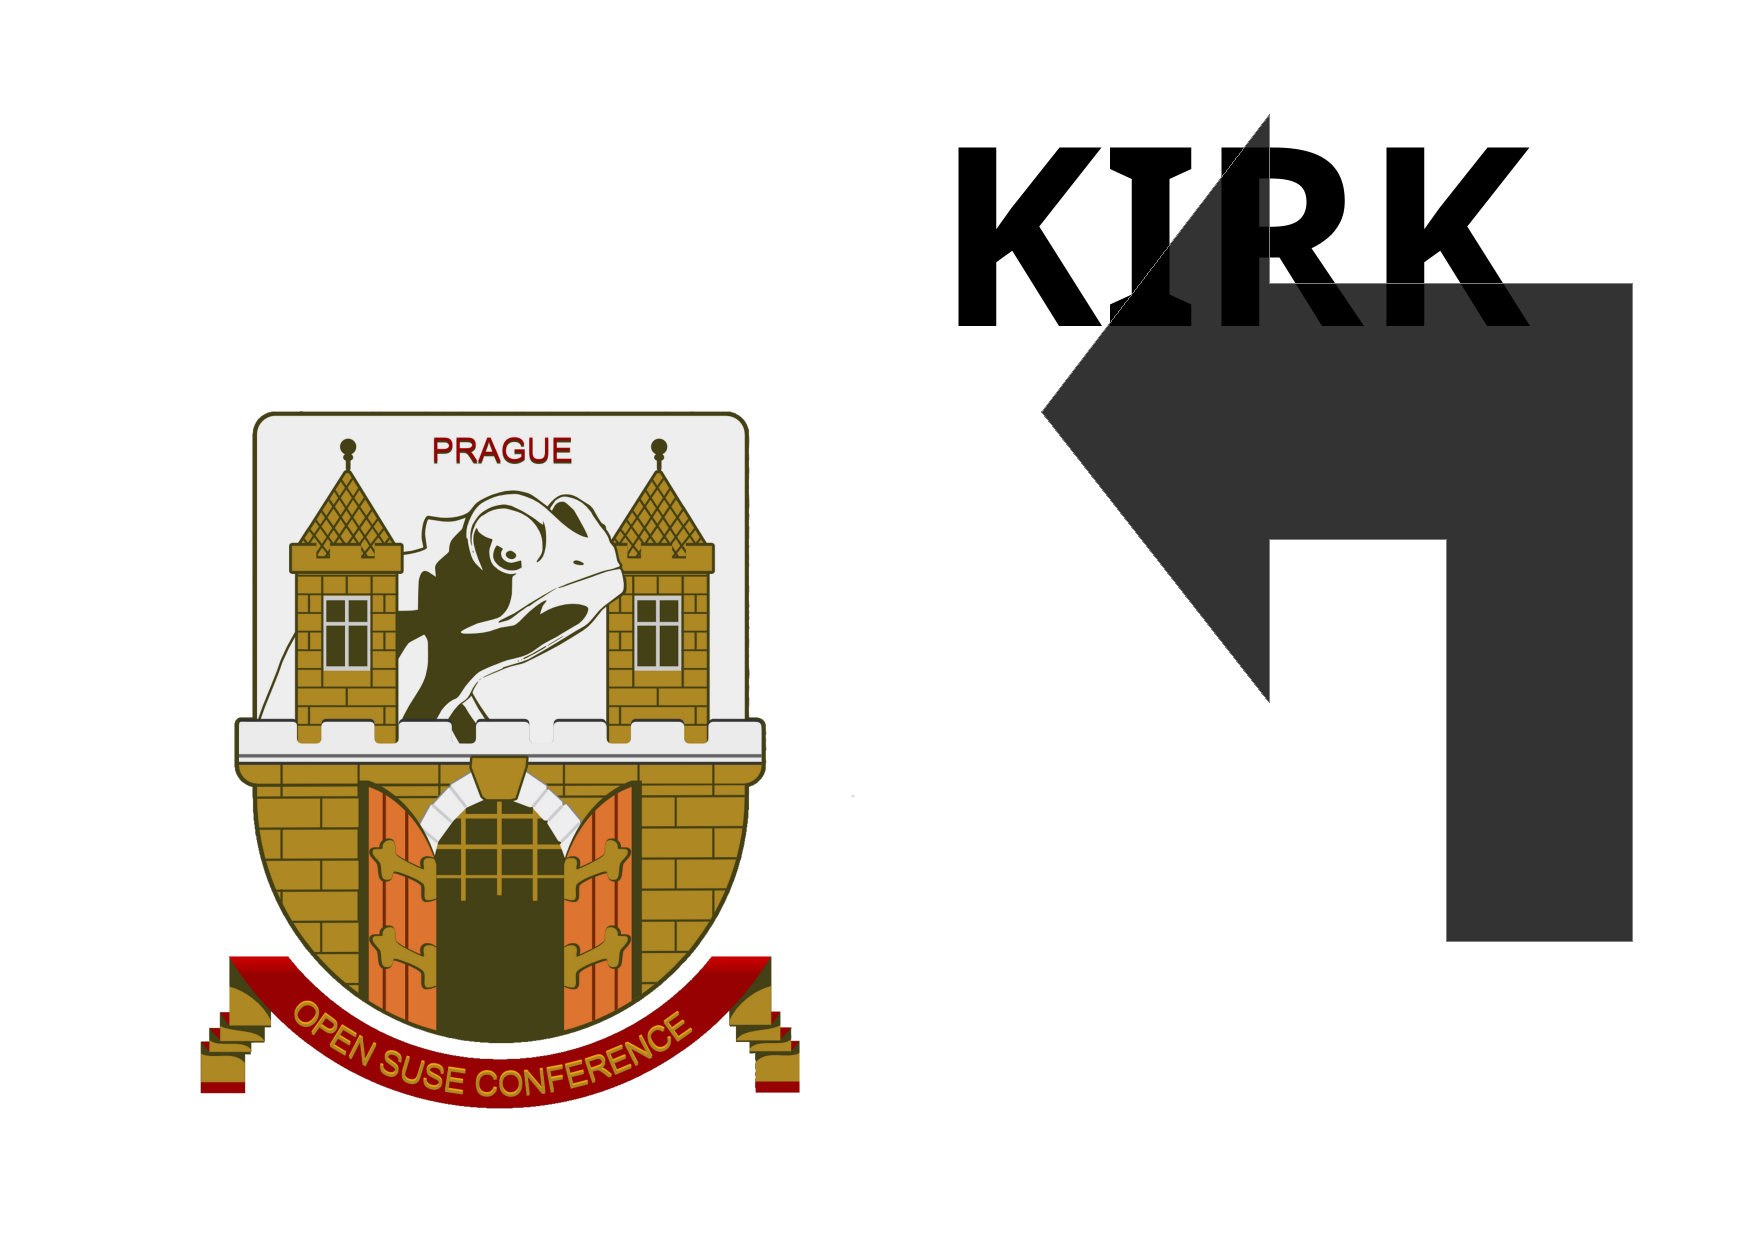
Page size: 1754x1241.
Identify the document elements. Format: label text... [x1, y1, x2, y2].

picture [120, 381, 871, 1132]
text KIRK [59, 59, 1695, 399]
